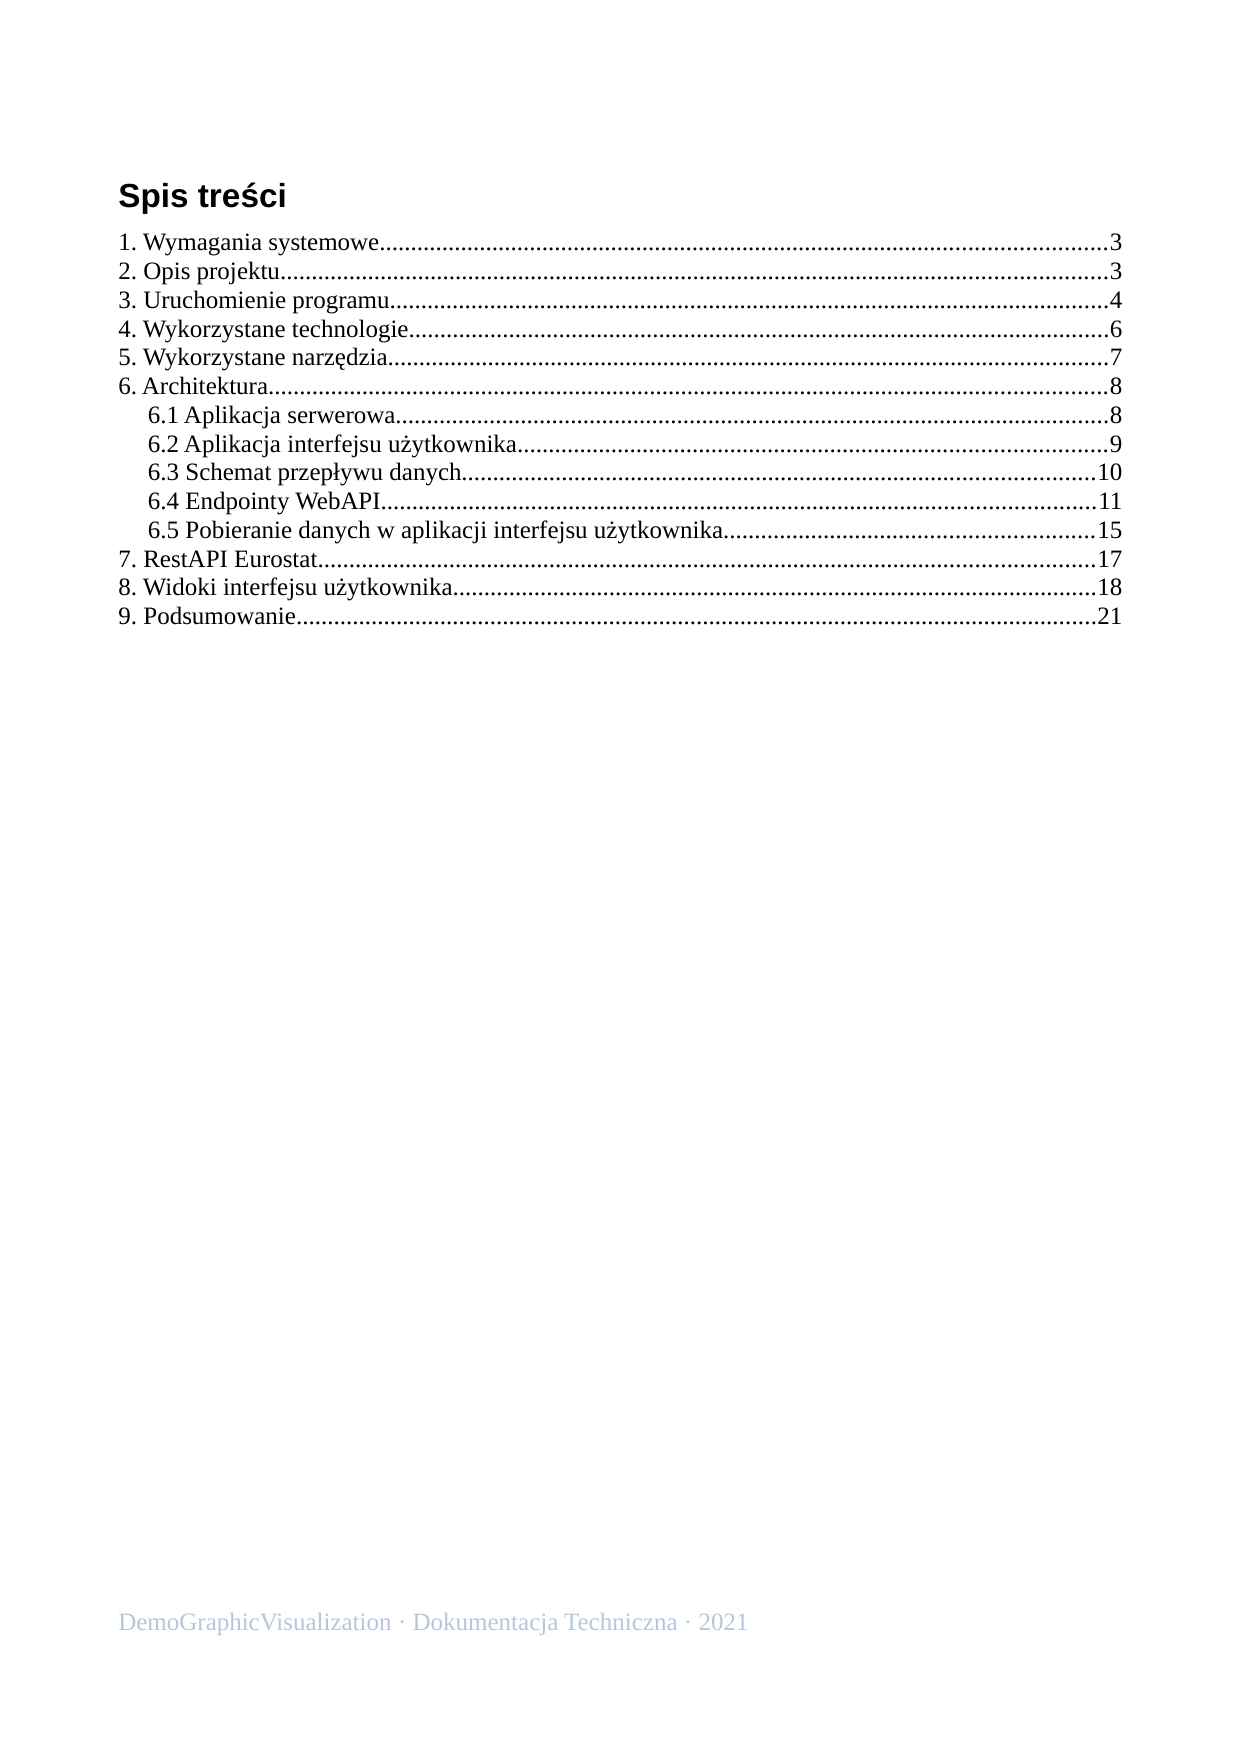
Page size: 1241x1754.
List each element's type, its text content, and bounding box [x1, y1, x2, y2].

subtitle Spis treści [118, 177, 1122, 215]
text 5. Wykorzystane narzędzia 7 [118, 342, 1122, 371]
text 6.5 Pobieranie danych w aplikacji interfejsu użytkownika 15 [148, 515, 1122, 544]
text 6.1 Aplikacja serwerowa 8 [148, 400, 1122, 429]
text 8. Widoki interfejsu użytkownika 18 [118, 572, 1122, 601]
text 9. Podsumowanie 21 [118, 601, 1122, 630]
text 6.3 Schemat przepływu danych 10 [148, 457, 1122, 486]
text 3. Uruchomienie programu 4 [118, 285, 1122, 314]
text 6.2 Aplikacja interfejsu użytkownika 9 [148, 429, 1122, 457]
text 6.4 Endpointy WebAPI 11 [148, 486, 1122, 515]
text 6. Architektura 8 [118, 371, 1122, 400]
text 4. Wykorzystane technologie 6 [118, 314, 1122, 342]
text 7. RestAPI Eurostat 17 [118, 544, 1122, 572]
text 1. Wymagania systemowe 3 [118, 227, 1122, 256]
text 2. Opis projektu 3 [118, 256, 1122, 285]
